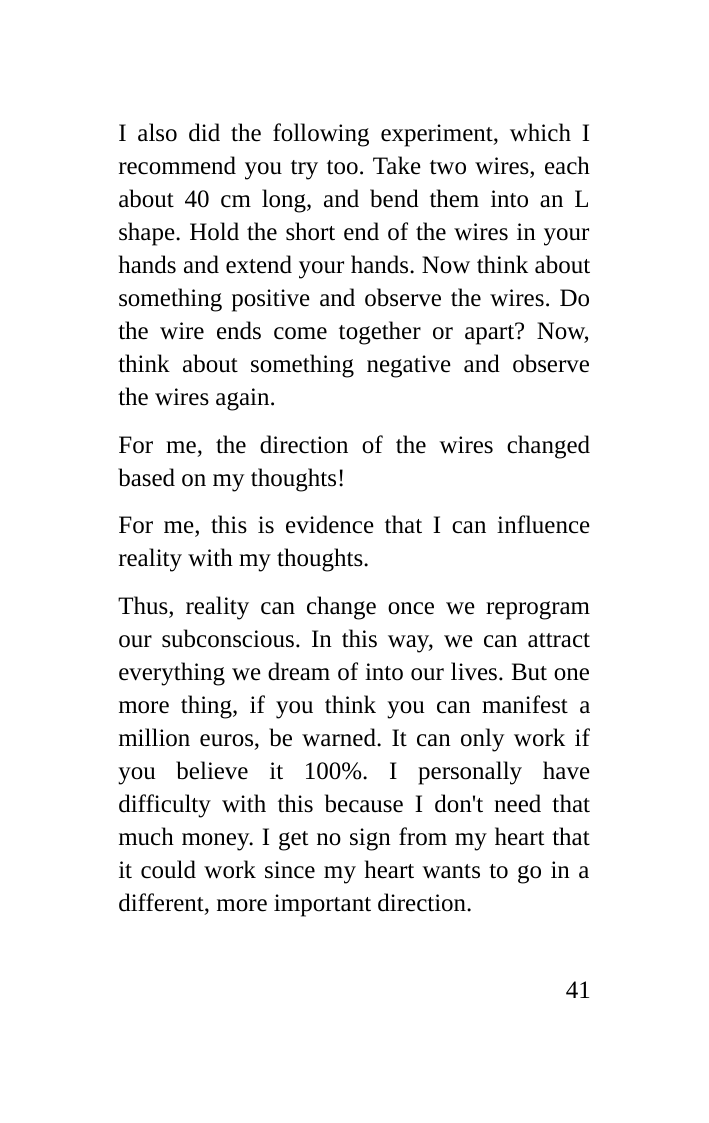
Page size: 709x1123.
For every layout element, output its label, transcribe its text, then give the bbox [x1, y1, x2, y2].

text Thus, reality can change once we reprogram our subconscious. In this way, we can attract everything we dream of into our lives. But one more thing, if you think you can manifest a million euros, be warned. It can only work if you believe it 100%. I personally have difficulty with this because I don't need that much money. I get no sign from my heart that it could work since my heart wants to go in a different, more important direction. [118, 591, 591, 917]
text I also did the following experiment, which I recommend you try too. Take two wires, each about 40 cm long, and bend them into an L shape. Hold the short end of the wires in your hands and extend your hands. Now think about something positive and observe the wires. Do the wire ends come together or apart? Now, think about something negative and observe the wires again. [118, 118, 591, 411]
text For me, this is evidence that I can influence reality with my thoughts. [118, 511, 591, 572]
text For me, the direction of the wires changed based on my thoughts! [118, 430, 591, 492]
